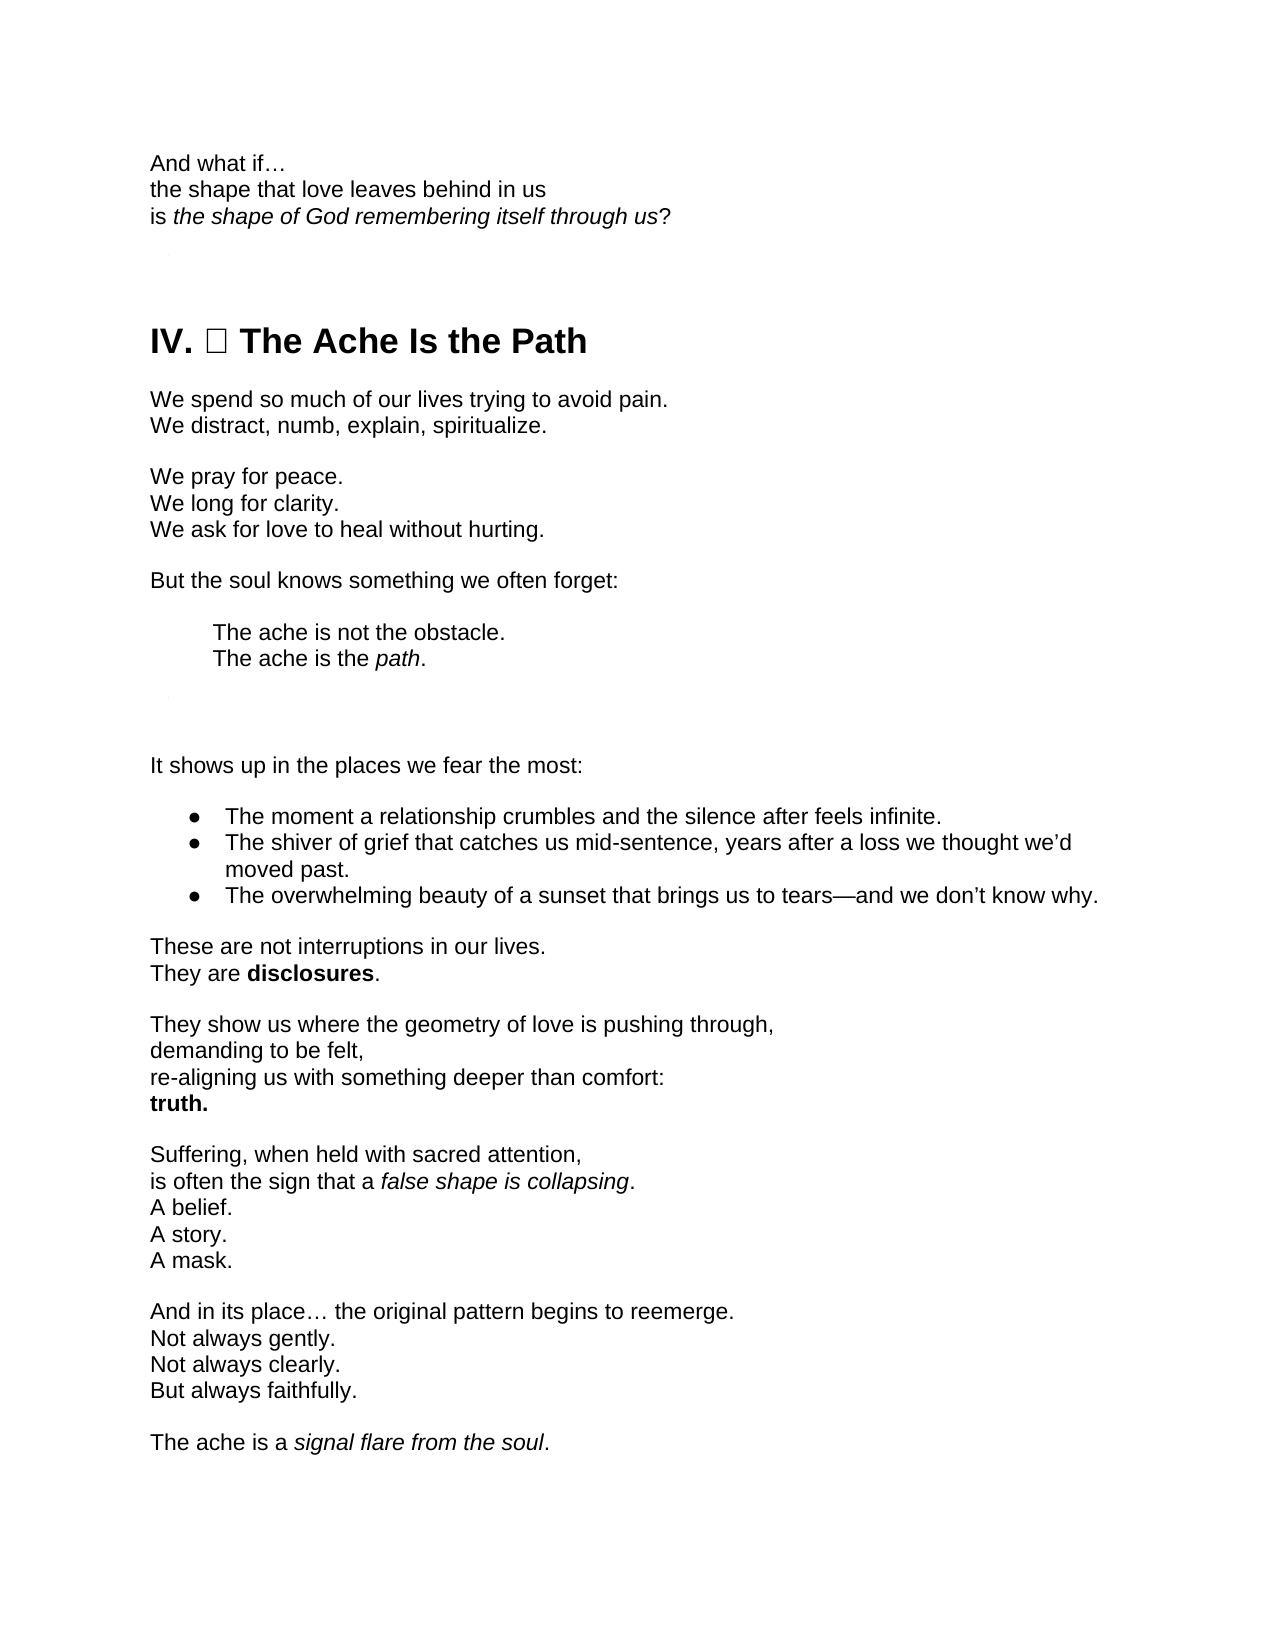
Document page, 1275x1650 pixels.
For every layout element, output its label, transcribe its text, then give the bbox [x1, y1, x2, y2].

text Suffering, when held with sacred attention, is often the sign that a false shape is collapsing. A belief. A story. A mask. [150, 1141, 1125, 1273]
text But the soul knows something we often forget: [150, 567, 1125, 594]
list The shiver of grief that catches us mid-sentence, years after a loss we thought we’d moved past. [187, 829, 1125, 882]
text It shows up in the places we fear the most: [150, 752, 1125, 778]
list The overwhelming beauty of a sunset that brings us to tears—and we don’t know why. [187, 882, 1125, 908]
subtitle IV. 🌿 The Ache Is the Path [150, 320, 1125, 361]
text We spend so much of our lives trying to avoid pain. We distract, numb, explain, spiritualize. [150, 386, 1125, 438]
text These are not interruptions in our lives. They are disclosures. [150, 933, 1125, 986]
text They show us where the geometry of love is pushing through, demanding to be felt, re-aligning us with something deeper than comfort: truth. [150, 1011, 1125, 1116]
text The ache is a signal flare from the soul. [150, 1429, 1125, 1455]
list The moment a relationship crumbles and the silence after feels infinite. [187, 803, 1125, 829]
text And what if… the shape that love leaves behind in us is the shape of God remembering itself through us? [150, 150, 1125, 229]
text The ache is not the obstacle. The ache is the path. [212, 619, 1062, 671]
text And in its place… the original pattern begins to reemerge. Not always gently. Not always clearly. But always faithfully. [150, 1298, 1125, 1404]
text We pray for peace. We long for clarity. We ask for love to heal without hurting. [150, 463, 1125, 542]
